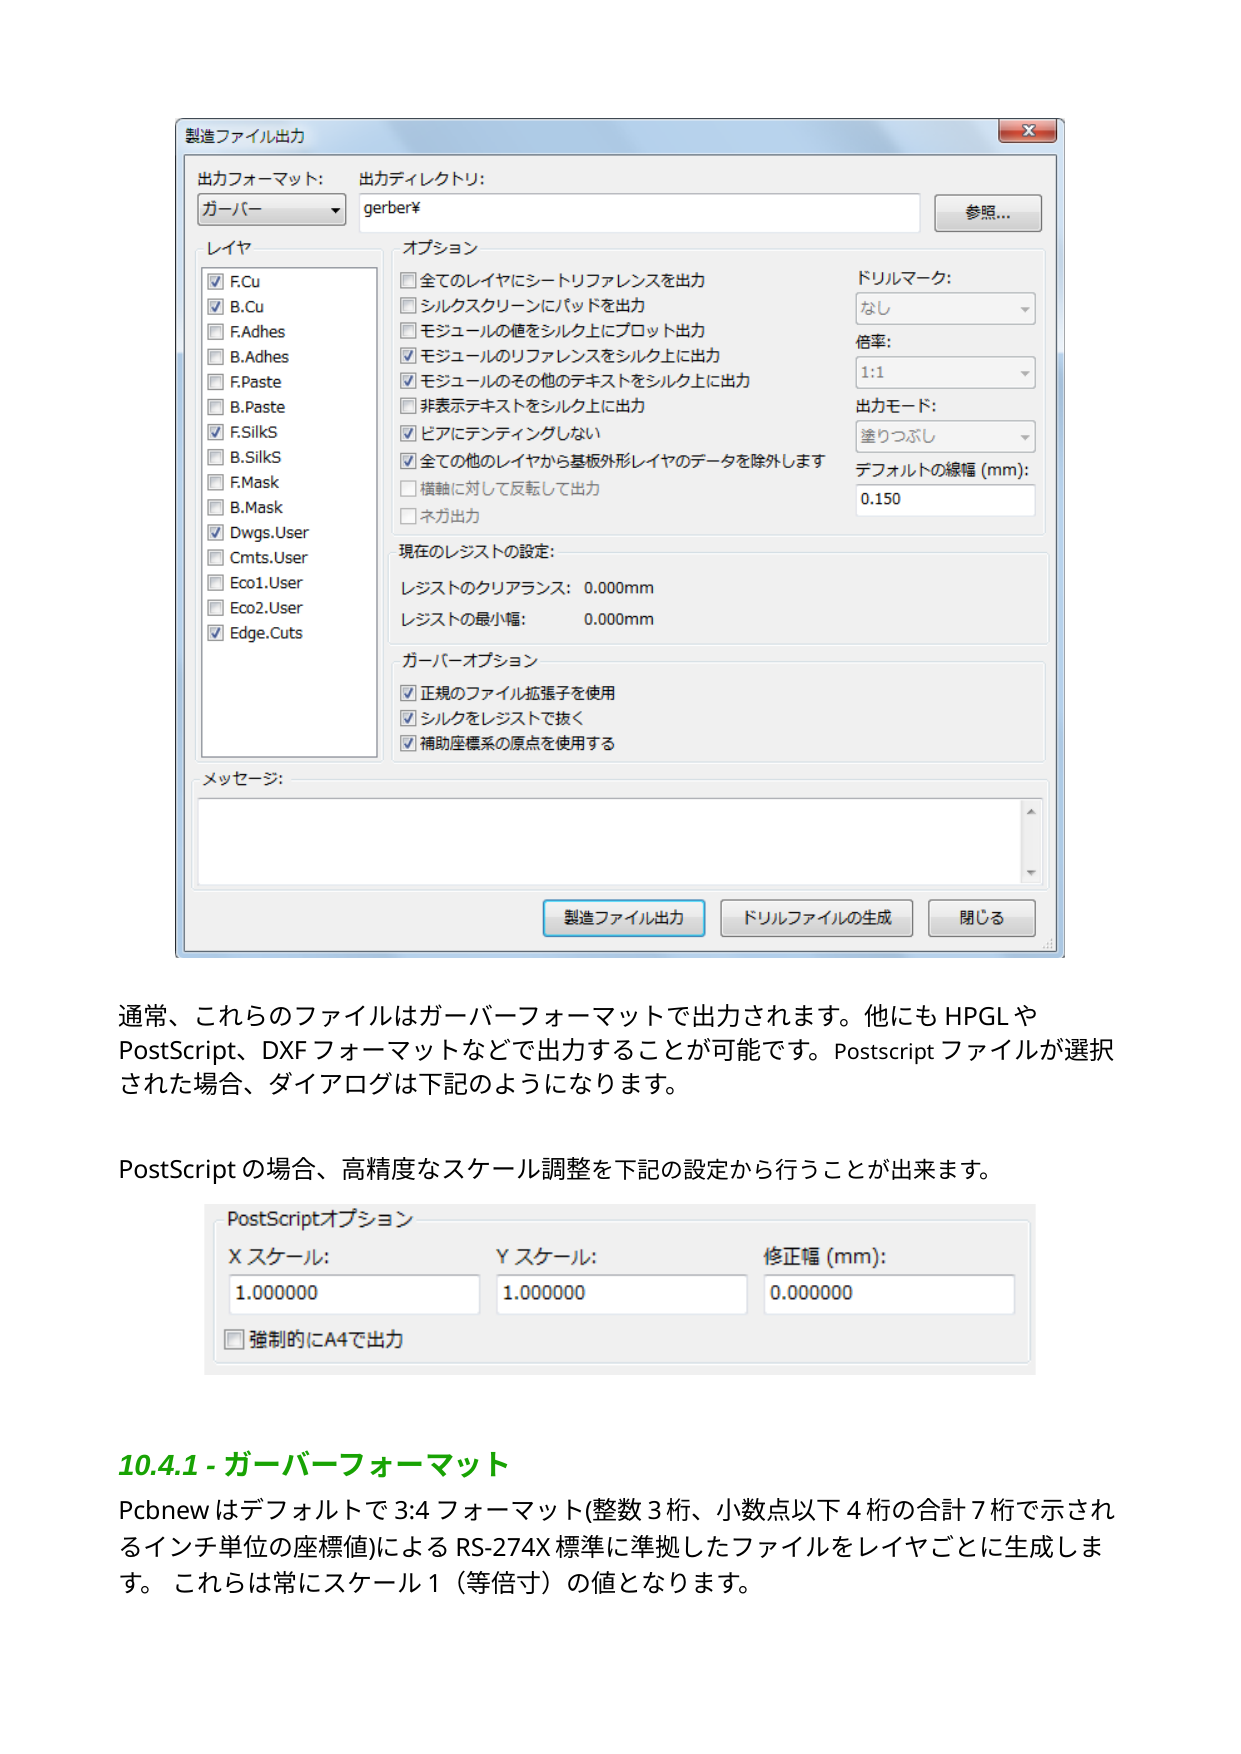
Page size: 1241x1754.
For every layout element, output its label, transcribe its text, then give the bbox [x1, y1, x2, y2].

text Pcbnewはデフォルトで3:4フォーマット(整数3桁、小数点以下4桁の合計7桁で示されるインチ単位の座標値)によるRS-274X標準に準拠したファイルをレイヤごとに生成します。 これらは常にスケール1（等倍寸）の値となります。 [118, 1491, 1122, 1600]
picture [204, 1204, 1036, 1375]
subtitle ガーバーフォーマット [118, 1445, 1122, 1484]
text 通常、これらのファイルはガーバーフォーマットで出力されます。他にもHPGLやPostScript、DXFフォーマットなどで出力することが可能です。Postscriptファイルが選択された場合、ダイアログは下記のようになります。 [118, 996, 1122, 1101]
text PostScriptの場合、高精度なスケール調整を下記の設定から行うことが出来ます。 [118, 1152, 1122, 1186]
